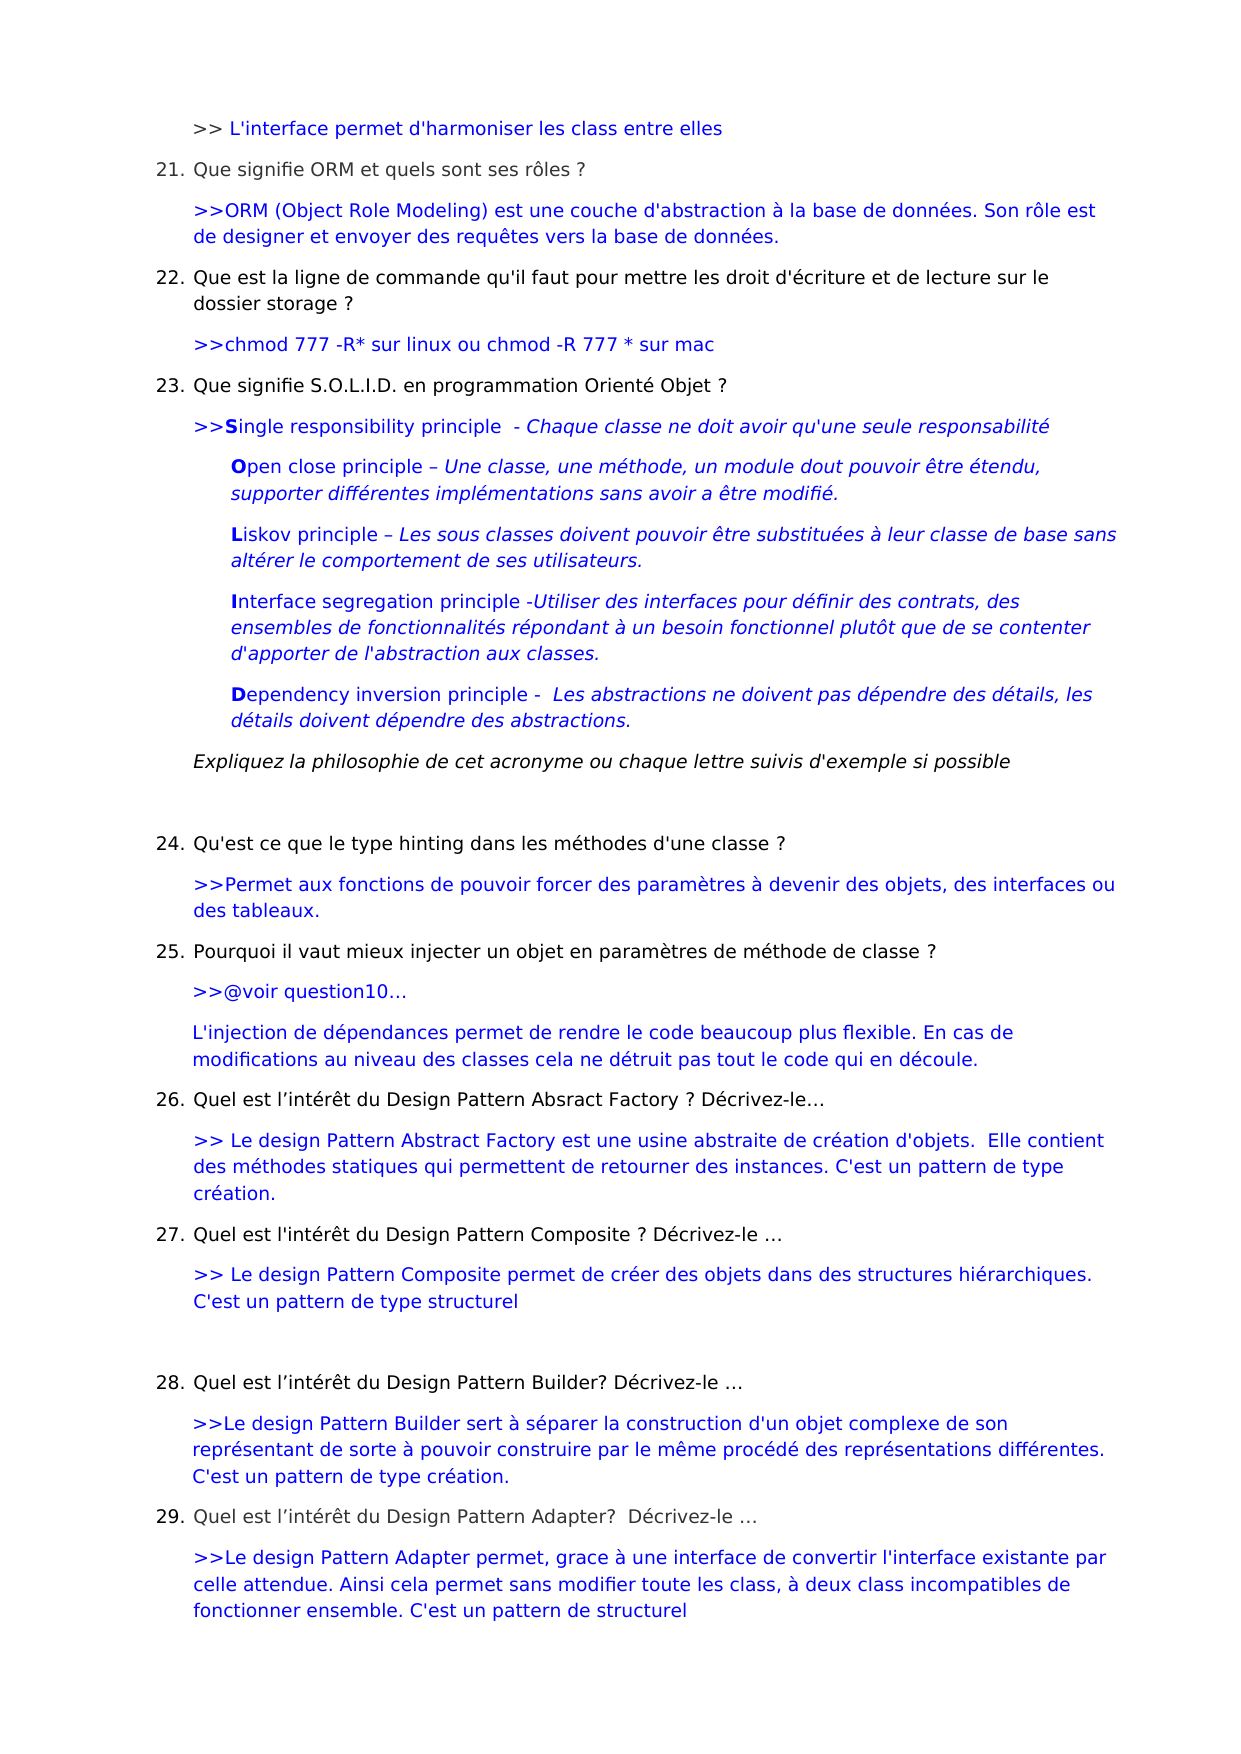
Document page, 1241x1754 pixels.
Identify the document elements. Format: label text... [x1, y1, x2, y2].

text >> L'interface permet d'harmoniser les class entre elles [118, 118, 1123, 140]
list Que est la ligne de commande qu'il faut pour mettre les droit d'écriture et de lecture sur le dossier storage ? [156, 267, 1123, 315]
list >>Le design Pattern Adapter permet, grace à une interface de convertir l'interface existante par celle attendue. Ainsi cela permet sans modifier toute les class, à deux class incompatibles de fonctionner ensemble. C'est un pattern de structurel [156, 1547, 1123, 1622]
list >>chmod 777 -R* sur linux ou chmod -R 777 * sur mac [156, 334, 1123, 356]
list Que signifie S.O.L.I.D. en programmation Orienté Objet ? [156, 375, 1123, 397]
list Expliquez la philosophie de cet acronyme ou chaque lettre suivis d'exemple si possible [156, 751, 1123, 773]
list Quel est l’intérêt du Design Pattern Adapter? Décrivez-le … [156, 1506, 1123, 1528]
list Qu'est ce que le type hinting dans les méthodes d'une classe ? [156, 833, 1123, 854]
text L'injection de dépendances permet de rendre le code beaucoup plus flexible. En cas de modifications au niveau des classes cela ne détruit pas tout le code qui en découle. [118, 1022, 1123, 1070]
list Que signifie ORM et quels sont ses rôles ? [156, 159, 1123, 181]
list Quel est l’intérêt du Design Pattern Absract Factory ? Décrivez-le… [156, 1089, 1123, 1111]
list Dependency inversion principle - Les abstractions ne doivent pas dépendre des détails, les détails doivent dépendre des abstractions. [193, 684, 1123, 732]
list Quel est l'intérêt du Design Pattern Composite ? Décrivez-le … [156, 1223, 1123, 1245]
list Interface segregation principle -Utiliser des interfaces pour définir des contrats, des ensembles de fonctionnalités répondant à un besoin fonctionnel plutôt que de se contenter d'apporter de l'abstraction aux classes. [193, 591, 1123, 665]
list >>ORM (Object Role Modeling) est une couche d'abstraction à la base de données. Son rôle est de designer et envoyer des requêtes vers la base de données. [156, 200, 1123, 248]
list Pourquoi il vaut mieux injecter un objet en paramètres de méthode de classe ? [156, 941, 1123, 962]
list >>Single responsibility principle - Chaque classe ne doit avoir qu'une seule responsabilité [156, 416, 1123, 437]
list >>Permet aux fonctions de pouvoir forcer des paramètres à devenir des objets, des interfaces ou des tableaux. [156, 873, 1123, 922]
list Liskov principle – Les sous classes doivent pouvoir être substituées à leur classe de base sans altérer le comportement de ses utilisateurs. [193, 523, 1123, 572]
text >>Le design Pattern Builder sert à séparer la construction d'un objet complexe de son représentant de sorte à pouvoir construire par le même procédé des représentations différentes. C'est un pattern de type création. [118, 1413, 1123, 1487]
list >> Le design Pattern Abstract Factory est une usine abstraite de création d'objets. Elle contient des méthodes statiques qui permettent de retourner des instances. C'est un pattern de type création. [156, 1130, 1123, 1204]
text >>@voir question10… [118, 981, 1123, 1003]
list Quel est l’intérêt du Design Pattern Builder? Décrivez-le … [156, 1372, 1123, 1394]
list Open close principle – Une classe, une méthode, un module dout pouvoir être étendu, supporter différentes implémentations sans avoir a être modifié. [193, 456, 1123, 504]
list >> Le design Pattern Composite permet de créer des objets dans des structures hiérarchiques. C'est un pattern de type structurel [156, 1264, 1123, 1312]
